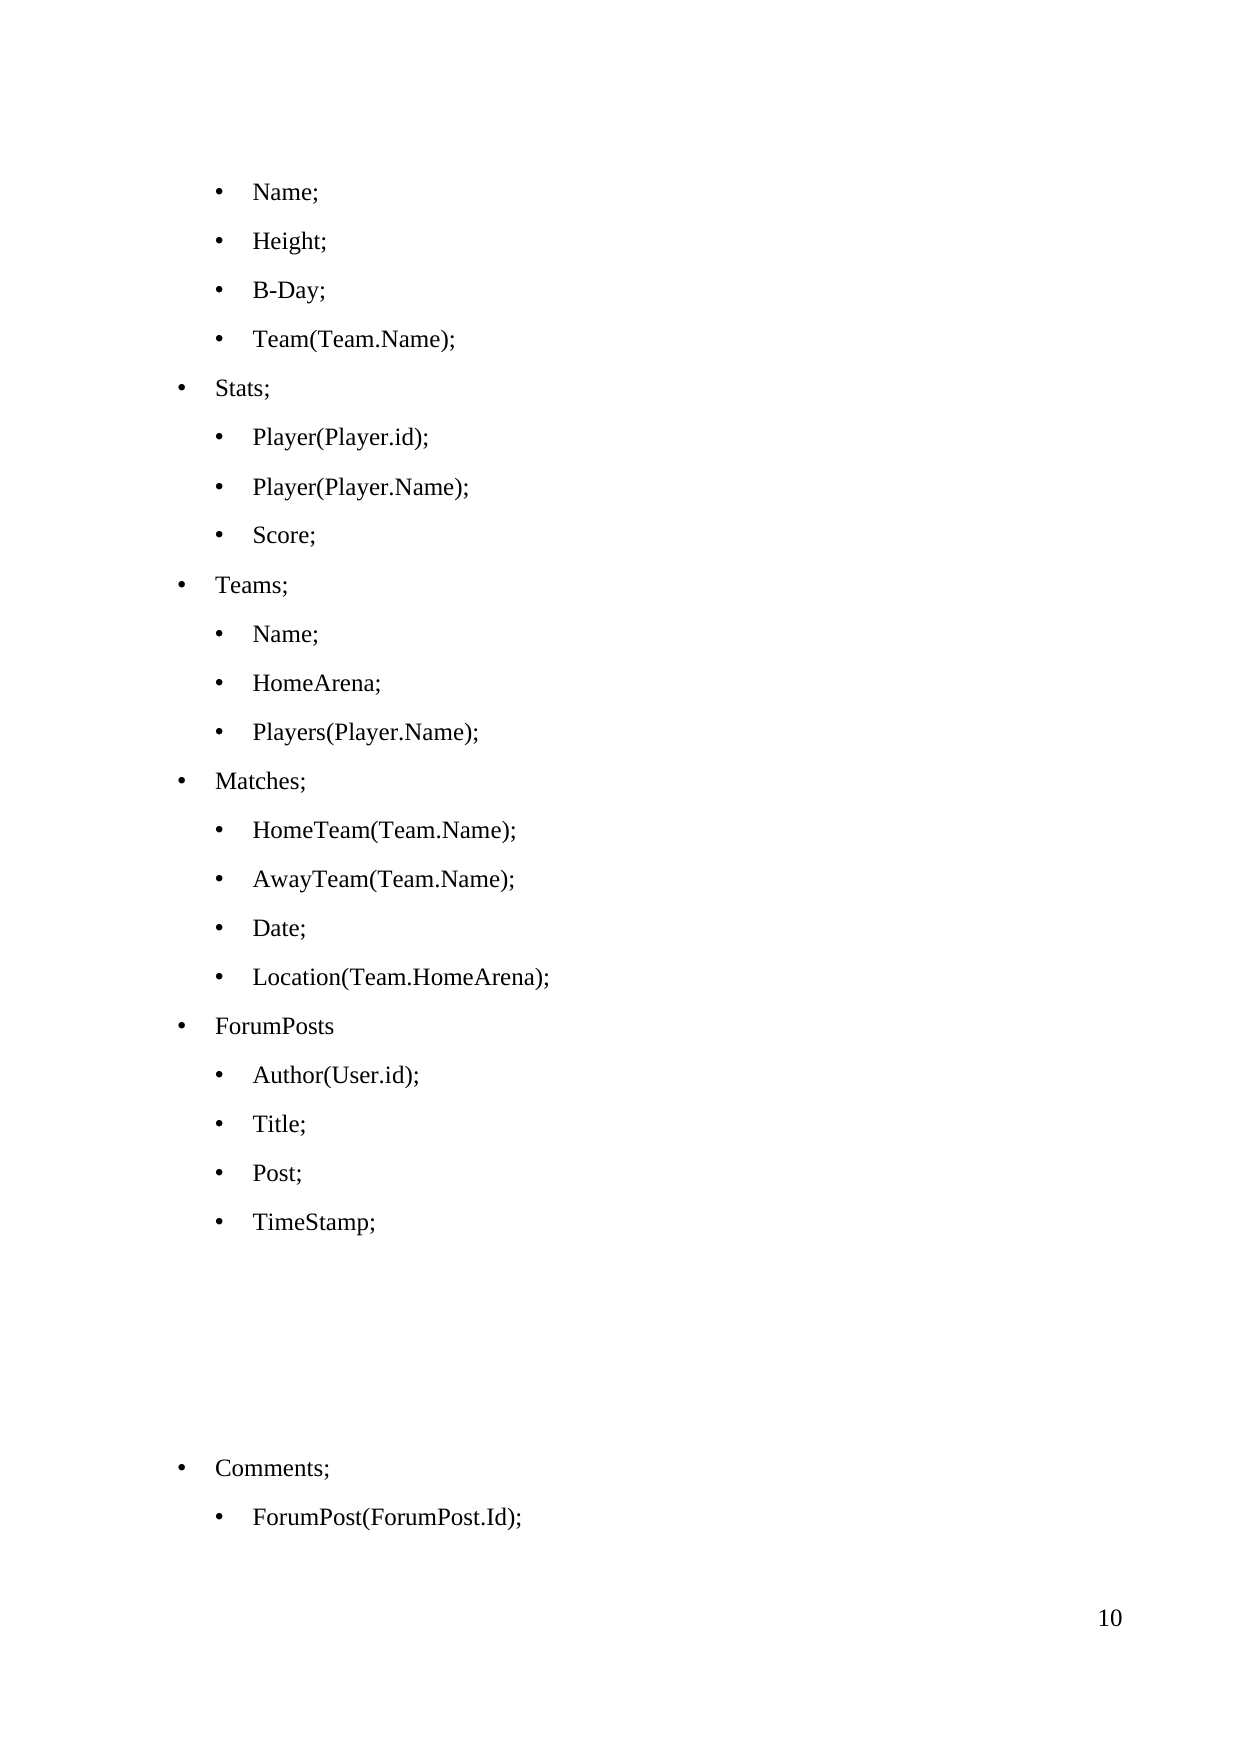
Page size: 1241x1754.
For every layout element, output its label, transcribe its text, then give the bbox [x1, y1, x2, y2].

list TimeStamp; [215, 1207, 1122, 1236]
list Comments; [177, 1453, 1122, 1482]
list Player(Player.id); [215, 422, 1122, 451]
list Title; [215, 1109, 1122, 1138]
list Height; [215, 226, 1122, 255]
list Players(Player.Name); [215, 717, 1122, 746]
list Location(Team.HomeArena); [215, 962, 1122, 991]
list Matches; [177, 766, 1122, 795]
list Name; [215, 619, 1122, 647]
list Teams; [177, 570, 1122, 598]
list ForumPost(ForumPost.Id); [215, 1502, 1122, 1531]
list Name; [215, 177, 1122, 206]
list HomeArena; [215, 668, 1122, 697]
list AwayTeam(Team.Name); [215, 864, 1122, 893]
list Date; [215, 913, 1122, 942]
list Author(User.id); [215, 1060, 1122, 1089]
list ForumPosts [177, 1011, 1122, 1040]
list Player(Player.Name); [215, 472, 1122, 500]
list B-Day; [215, 275, 1122, 304]
list HomeTeam(Team.Name); [215, 815, 1122, 844]
list Score; [215, 521, 1122, 549]
list Team(Team.Name); [215, 324, 1122, 353]
list Stats; [177, 373, 1122, 402]
list Post; [215, 1158, 1122, 1187]
